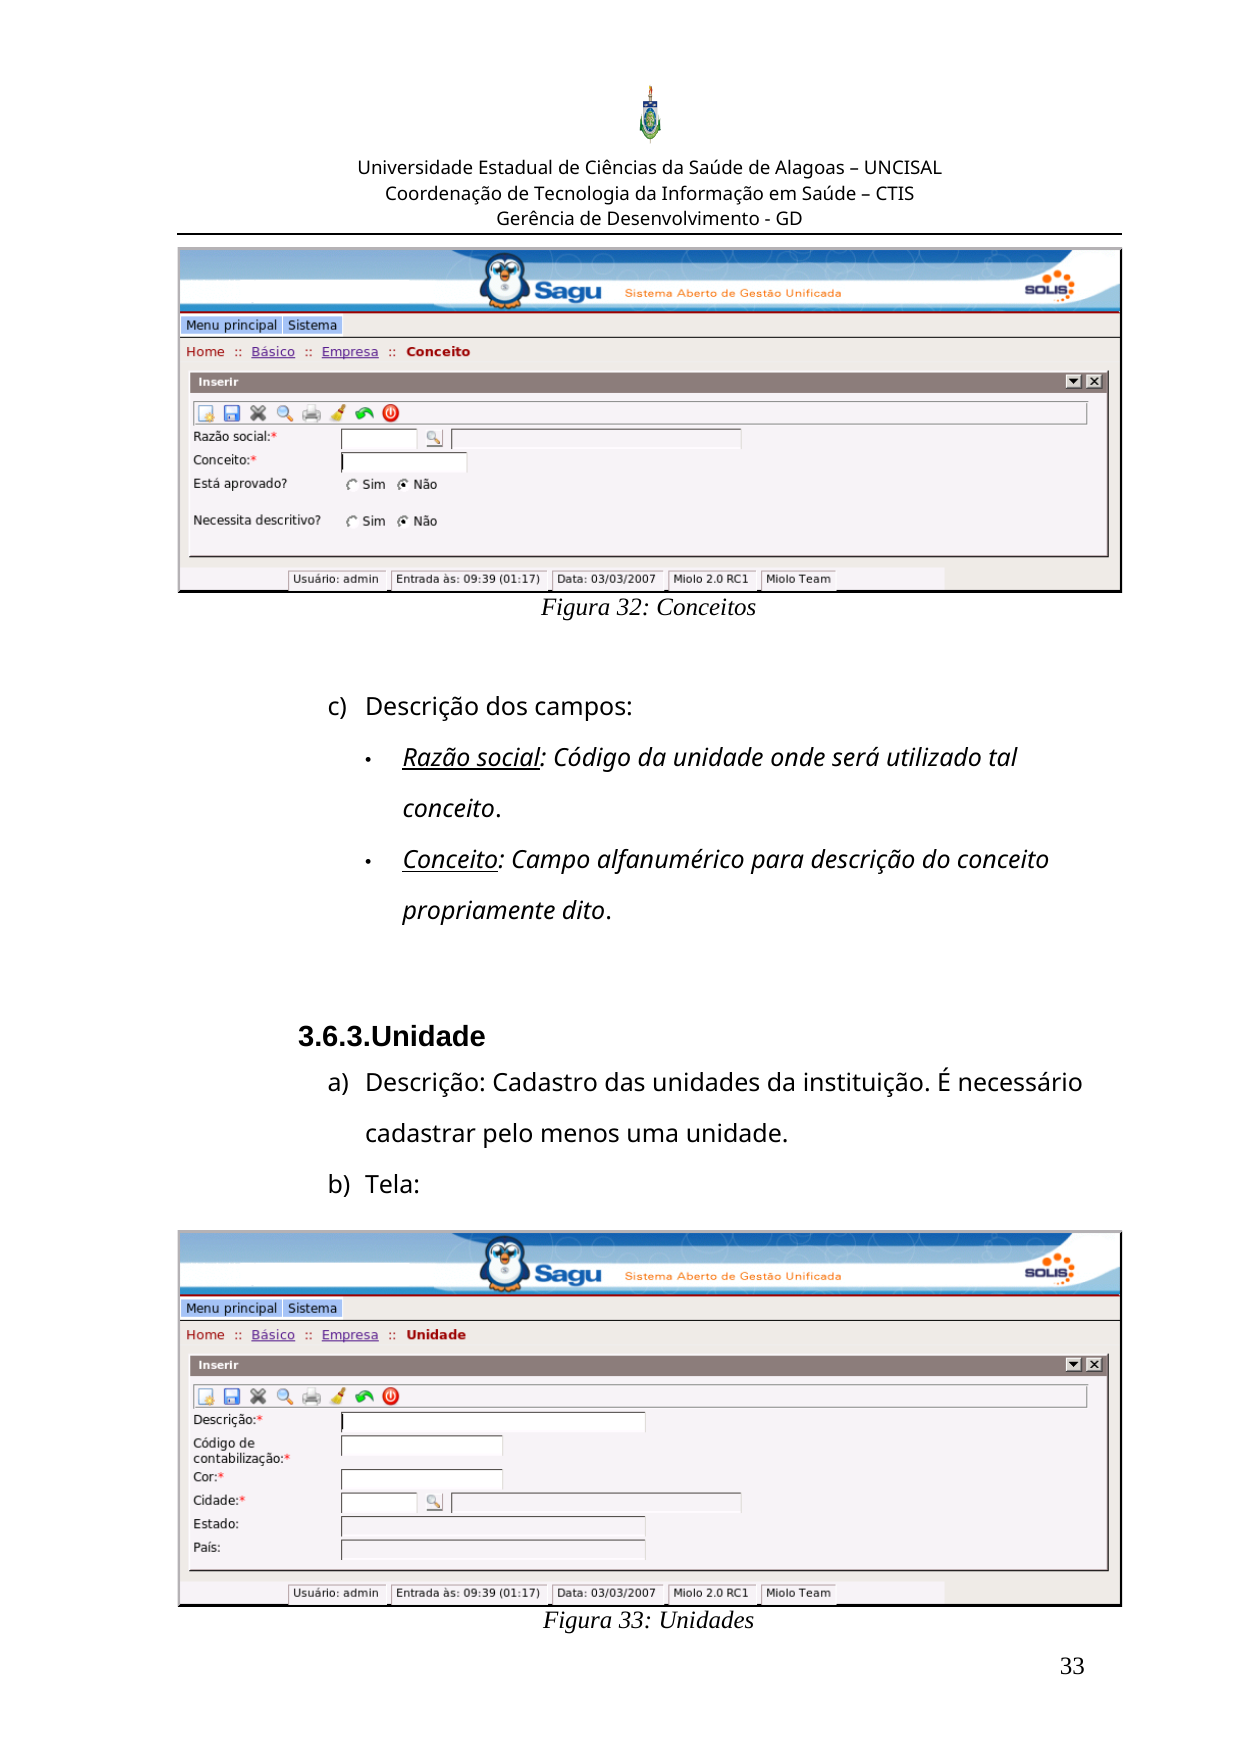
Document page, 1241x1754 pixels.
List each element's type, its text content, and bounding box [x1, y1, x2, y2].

picture [177, 247, 1123, 593]
picture [638, 82, 662, 146]
list Tela: [327, 1167, 1122, 1201]
list Descrição: Cadastro das unidades da instituição. É necessário cadastrar pelo menos uma unidade. [327, 1065, 1122, 1150]
list Conceito: Campo alfanumérico para descrição do conceito propriamente dito. [365, 842, 1122, 927]
text Figura 32: Conceitos [177, 593, 1122, 621]
text Figura 33: Unidades [177, 1607, 1122, 1634]
subtitle Unidade [290, 1020, 1122, 1052]
list Descrição dos campos: [327, 688, 1122, 723]
list Razão social: Código da unidade onde será utilizado tal conceito. [365, 739, 1122, 825]
picture [177, 1230, 1123, 1607]
